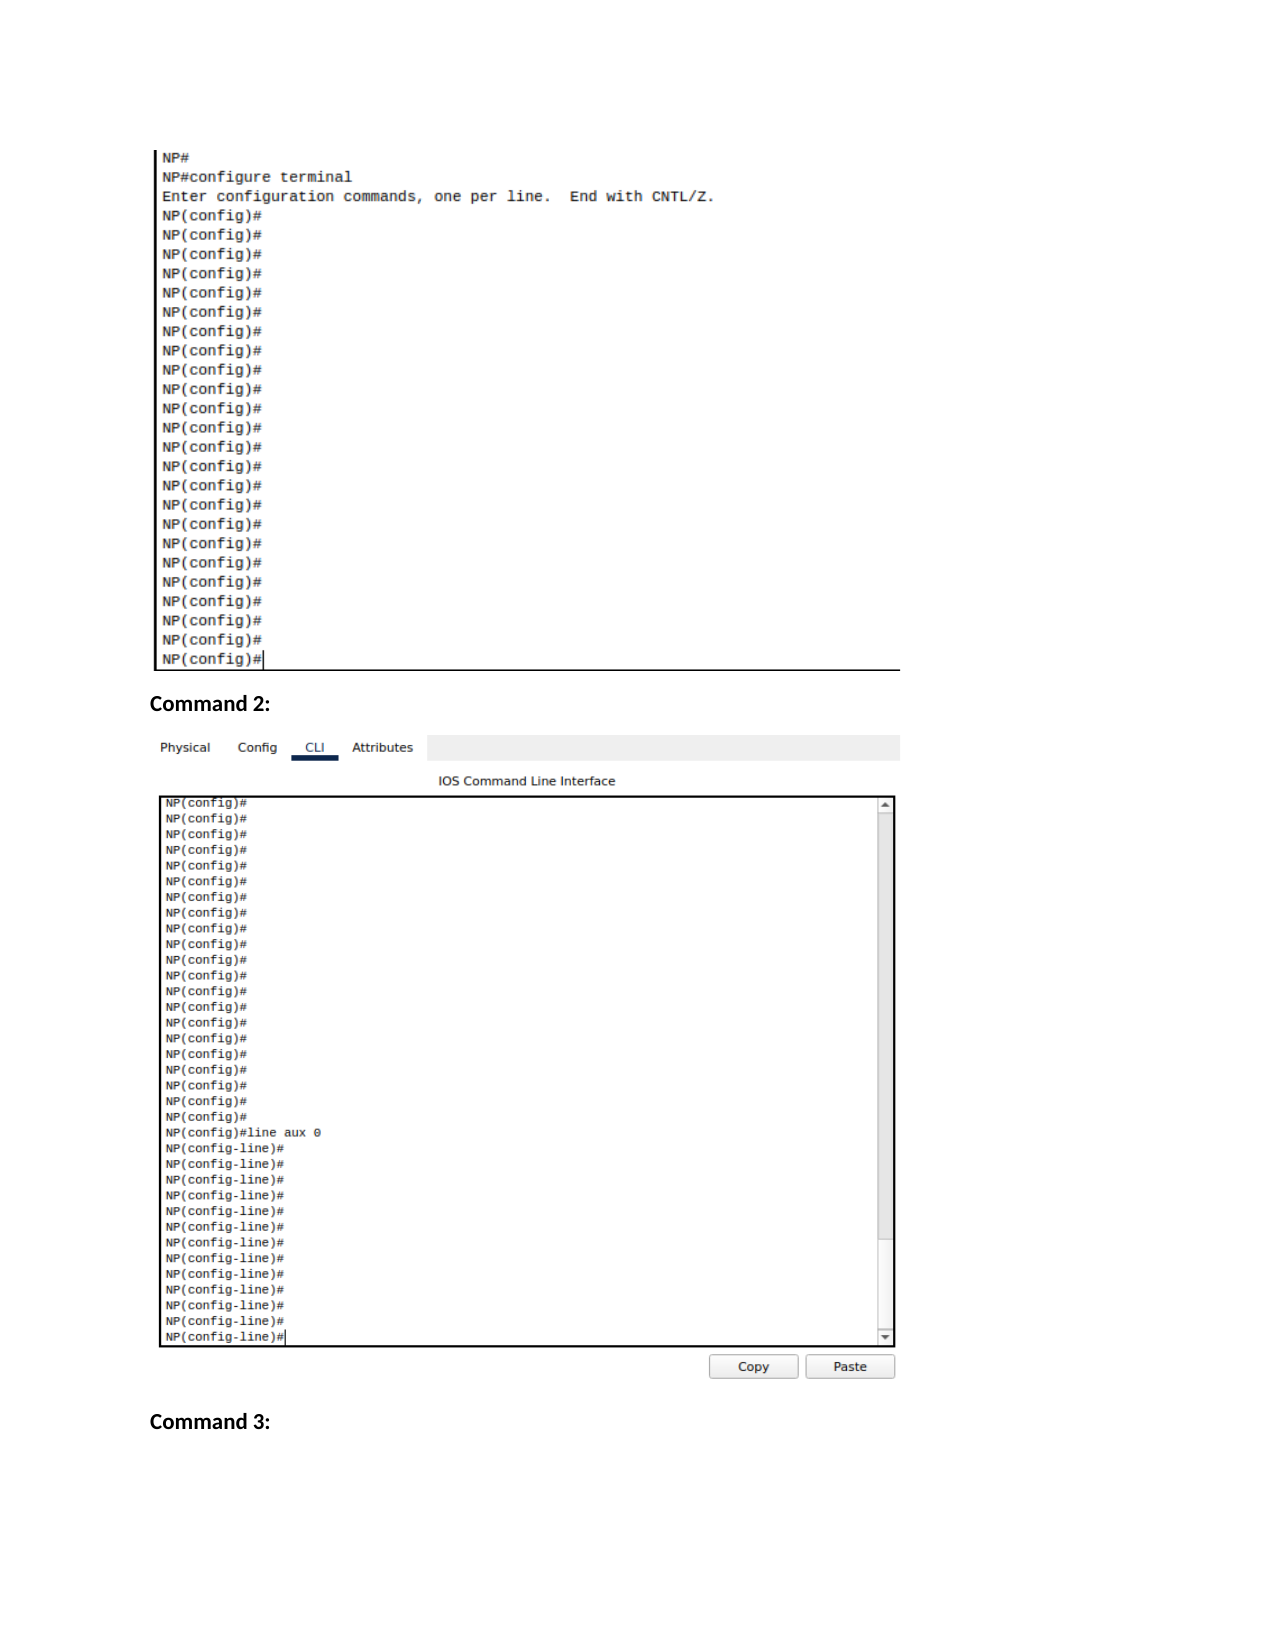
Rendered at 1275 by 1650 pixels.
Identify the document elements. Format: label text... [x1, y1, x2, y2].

picture [150, 735, 901, 1389]
picture [150, 150, 901, 671]
text Command 2: [150, 689, 1125, 717]
text Command 3: [150, 1407, 1125, 1435]
